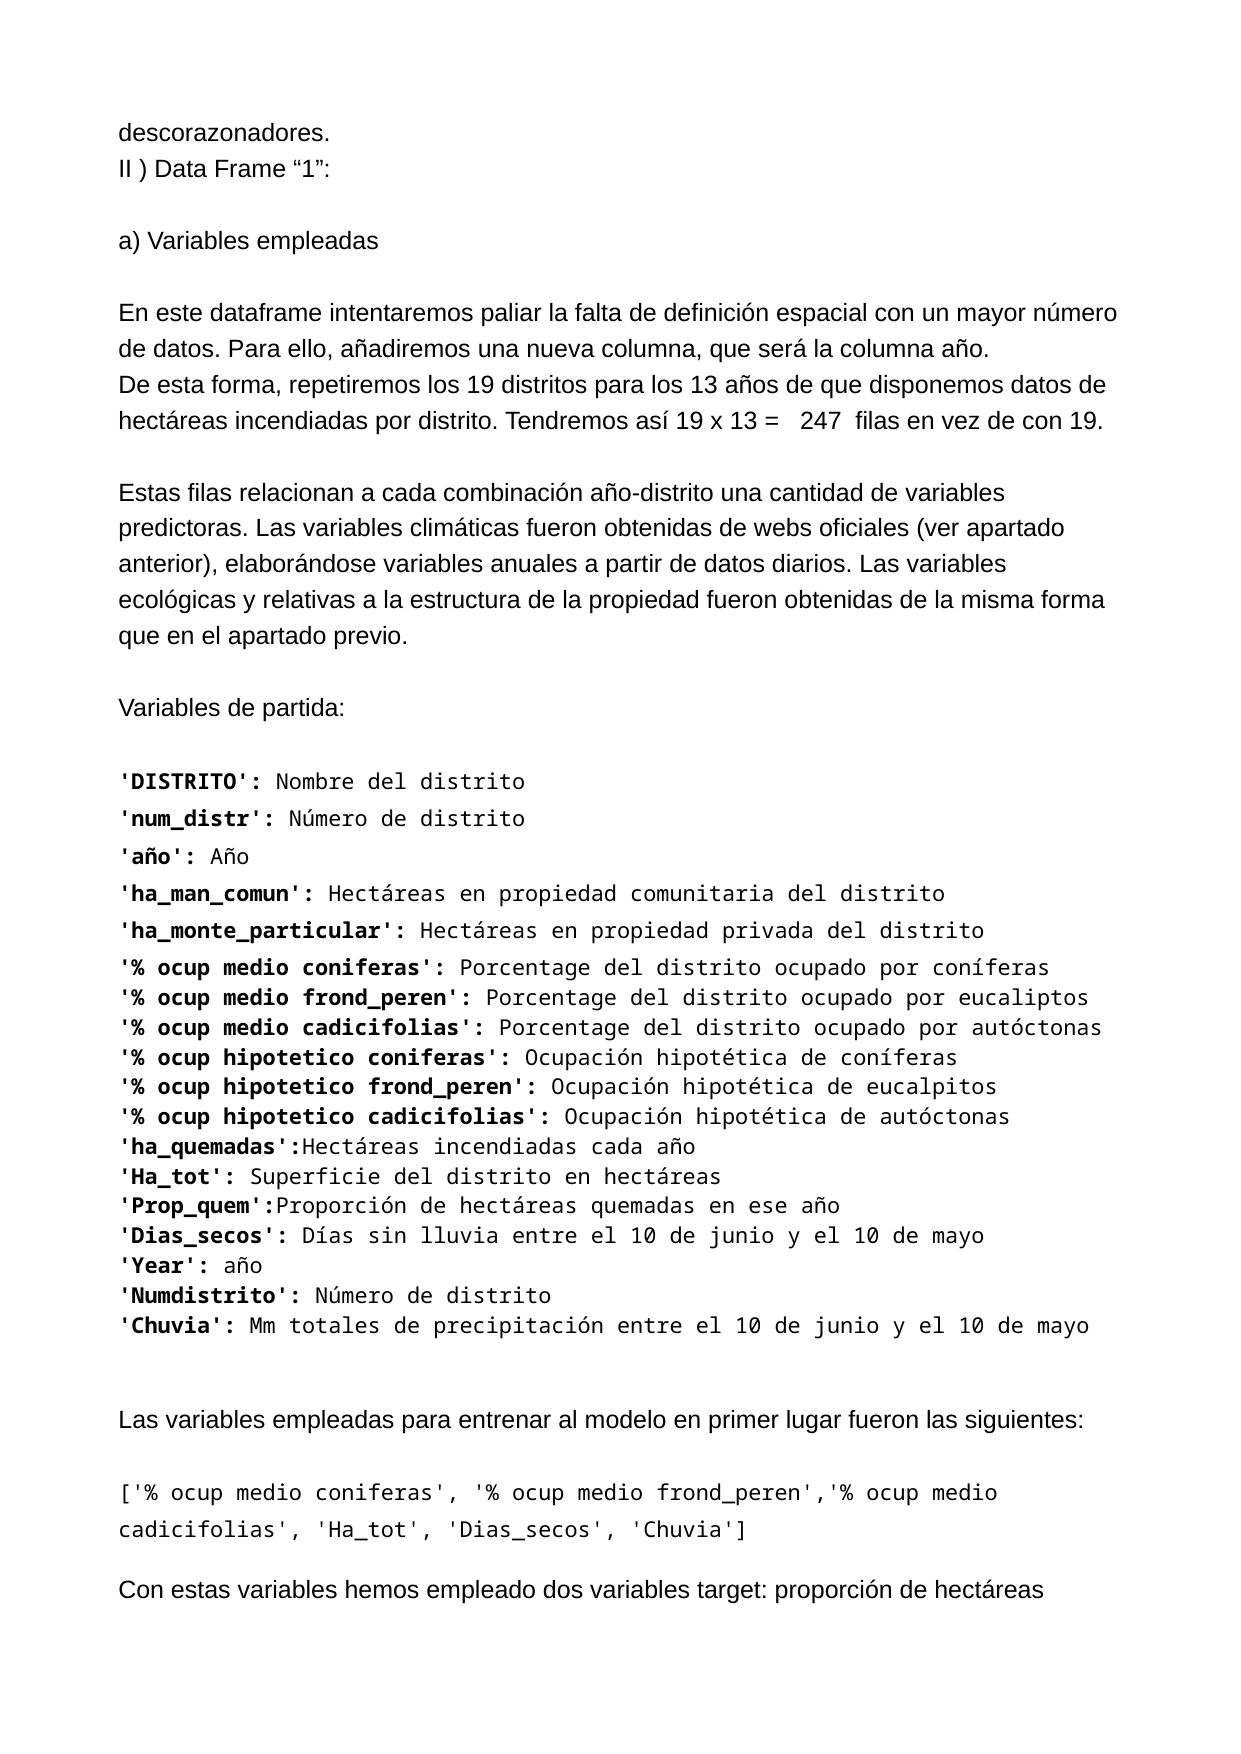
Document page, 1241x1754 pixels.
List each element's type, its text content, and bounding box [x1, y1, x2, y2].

text Con estas variables hemos empleado dos variables target: proporción de hectáreas [118, 1575, 1122, 1604]
text '% ocup hipotetico frond_peren': Ocupación hipotética de eucalpitos [118, 1071, 1122, 1101]
text 'Ha_tot': Superficie del distrito en hectáreas [118, 1161, 1122, 1191]
text 'Prop_quem':Proporción de hectáreas quemadas en ese año [118, 1191, 1122, 1220]
text 'ha_man_comun': Hectáreas en propiedad comunitaria del distrito [118, 878, 1122, 908]
text De esta forma, repetiremos los 19 distritos para los 13 años de que disponemos datos de hectáreas incendiadas por distrito. Tendremos así 19 x 13 = 247 filas en vez de con 19. [118, 370, 1122, 434]
text '% ocup medio frond_peren': Porcentage del distrito ocupado por eucaliptos [118, 982, 1122, 1012]
text Las variables empleadas para entrenar al modelo en primer lugar fueron las siguientes: [118, 1405, 1122, 1434]
text Variables de partida: [118, 693, 1122, 722]
text Estas filas relacionan a cada combinación año-distrito una cantidad de variables predictoras. Las variables climáticas fueron obtenidas de webs oficiales (ver apartado anterior), elaborándose variables anuales a partir de datos diarios. Las variables ecológicas y relativas a la estructura de la propiedad fueron obtenidas de la misma forma que en el apartado previo. [118, 477, 1122, 650]
text '% ocup hipotetico cadicifolias': Ocupación hipotética de autóctonas [118, 1101, 1122, 1131]
text 'num_distr': Número de distrito [118, 803, 1122, 833]
text '% ocup medio cadicifolias': Porcentage del distrito ocupado por autóctonas [118, 1012, 1122, 1042]
text En este dataframe intentaremos paliar la falta de definición espacial con un mayor número de datos. Para ello, añadiremos una nueva columna, que será la columna año. [118, 298, 1122, 362]
text 'Year': año [118, 1250, 1122, 1280]
text 'Dias_secos': Días sin lluvia entre el 10 de junio y el 10 de mayo [118, 1220, 1122, 1250]
text '% ocup hipotetico coniferas': Ocupación hipotética de coníferas [118, 1042, 1122, 1071]
text ['% ocup medio coniferas', '% ocup medio frond_peren','% ocup medio cadicifolias', 'Ha_tot', 'Dias_secos', 'Chuvia'] [118, 1477, 1122, 1544]
text descorazonadores. [118, 118, 1122, 147]
text 'ha_monte_particular': Hectáreas en propiedad privada del distrito [118, 915, 1122, 945]
text 'Chuvia': Mm totales de precipitación entre el 10 de junio y el 10 de mayo [118, 1310, 1122, 1339]
text 'Numdistrito': Número de distrito [118, 1280, 1122, 1310]
text 'DISTRITO': Nombre del distrito [118, 766, 1122, 796]
text 'ha_quemadas':Hectáreas incendiadas cada año [118, 1131, 1122, 1161]
text a) Variables empleadas [118, 226, 1122, 255]
text 'año': Año [118, 841, 1122, 870]
text '% ocup medio coniferas': Porcentage del distrito ocupado por coníferas [118, 952, 1122, 982]
text II ) Data Frame “1”: [118, 154, 1122, 183]
